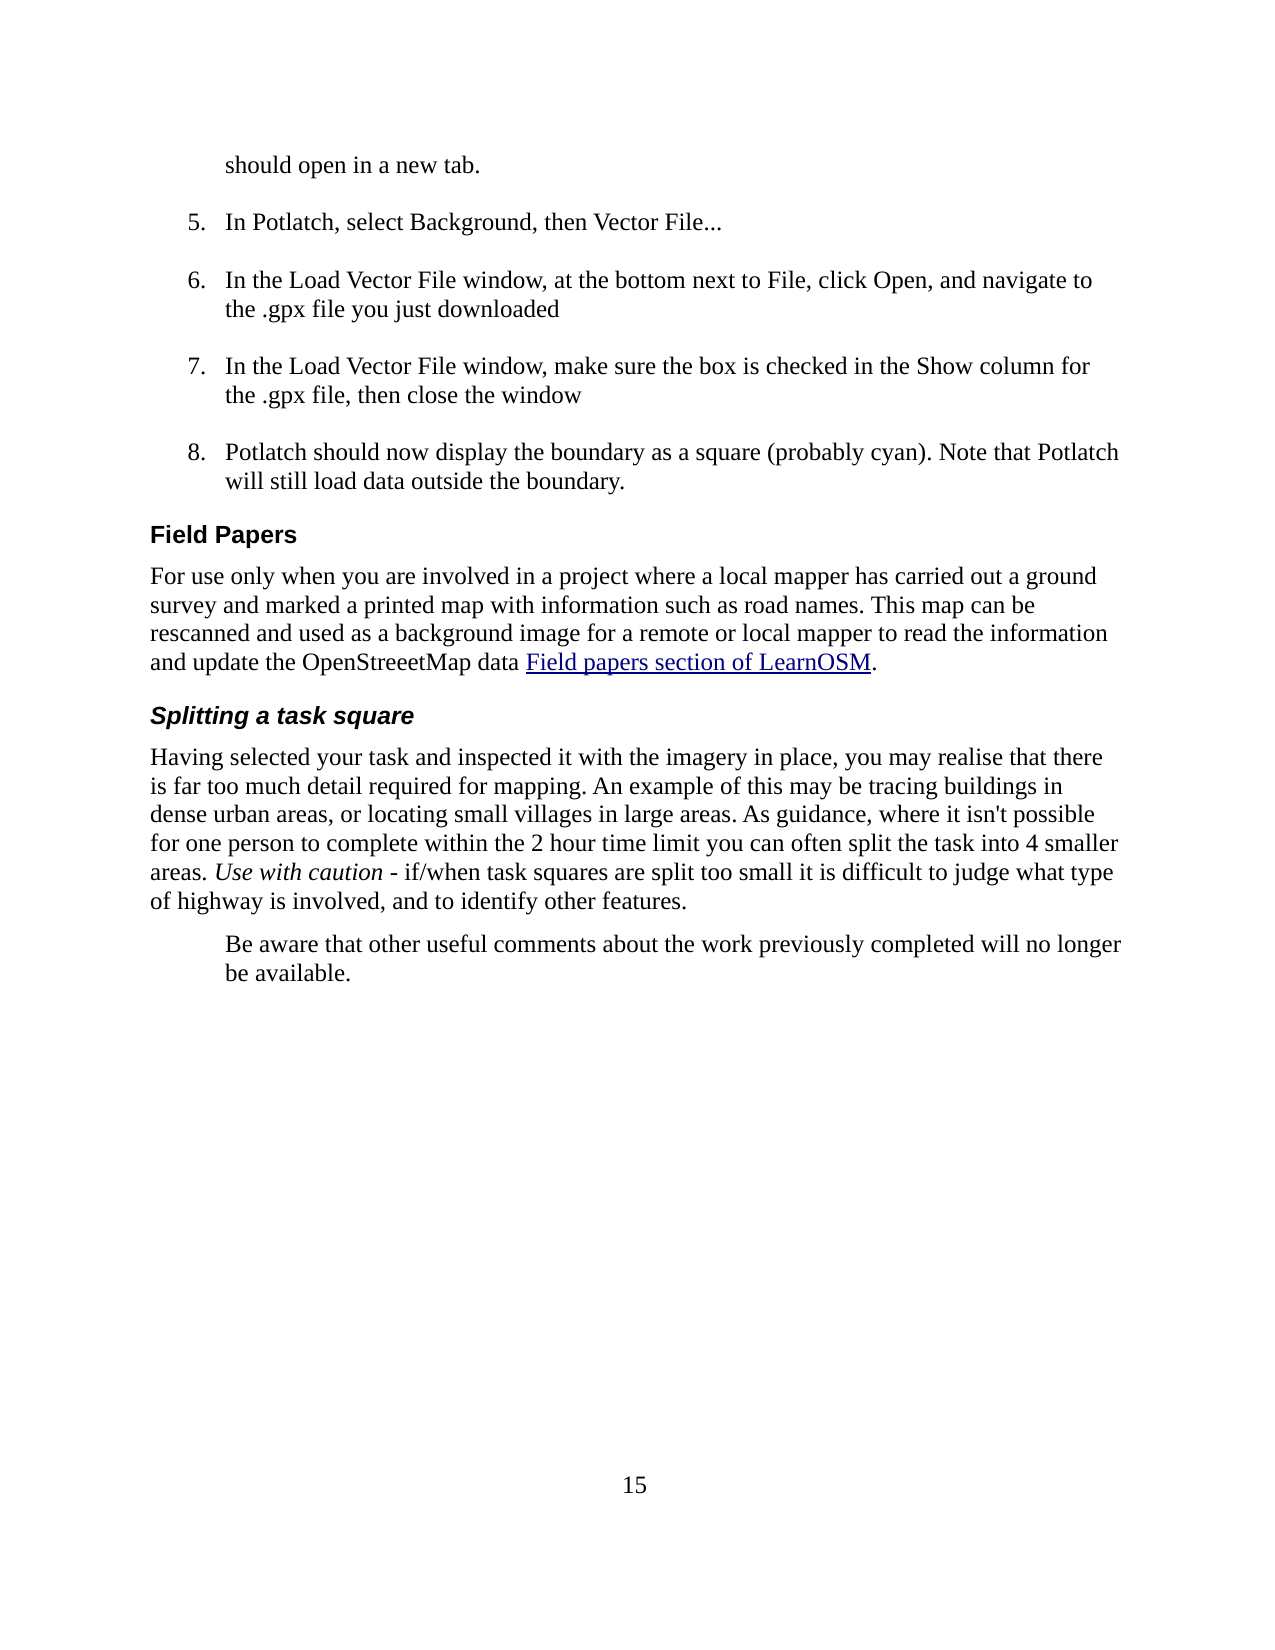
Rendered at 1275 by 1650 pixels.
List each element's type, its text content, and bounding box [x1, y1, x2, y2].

subtitle Field Papers [150, 520, 1125, 548]
list Potlatch should now display the boundary as a square (probably cyan). Note that Potlatch will still load data outside the boundary. [187, 437, 1125, 495]
list In the Load Vector File window, make sure the box is checked in the Show column for the .gpx file, then close the window [187, 351, 1125, 437]
text Be aware that other useful comments about the work previously completed will no longer be available. [225, 929, 1125, 987]
text Having selected your task and inspected it with the imagery in place, you may realise that there is far too much detail required for mapping. An example of this may be tracing buildings in dense urban areas, or locating small villages in large areas. As guidance, where it isn't possible for one person to complete within the 2 hour time limit you can often split the task into 4 smaller areas. Use with caution - if/when task squares are split too small it is difficult to judge what type of highway is involved, and to identify other features. [150, 742, 1125, 914]
list In Potlatch, select Background, then Vector File... [187, 207, 1125, 265]
list In the Load Vector File window, at the bottom next to File, click Open, and navigate to the .gpx file you just downloaded [187, 265, 1125, 351]
list should open in a new tab. [187, 150, 1125, 207]
text For use only when you are involved in a project where a local mapper has carried out a ground survey and marked a printed map with information such as road names. This map can be rescanned and used as a background image for a remote or local mapper to read the information and update the OpenStreeetMap data Field papers section of LearnOSM. [150, 561, 1125, 676]
subtitle Splitting a task square [150, 701, 1125, 729]
